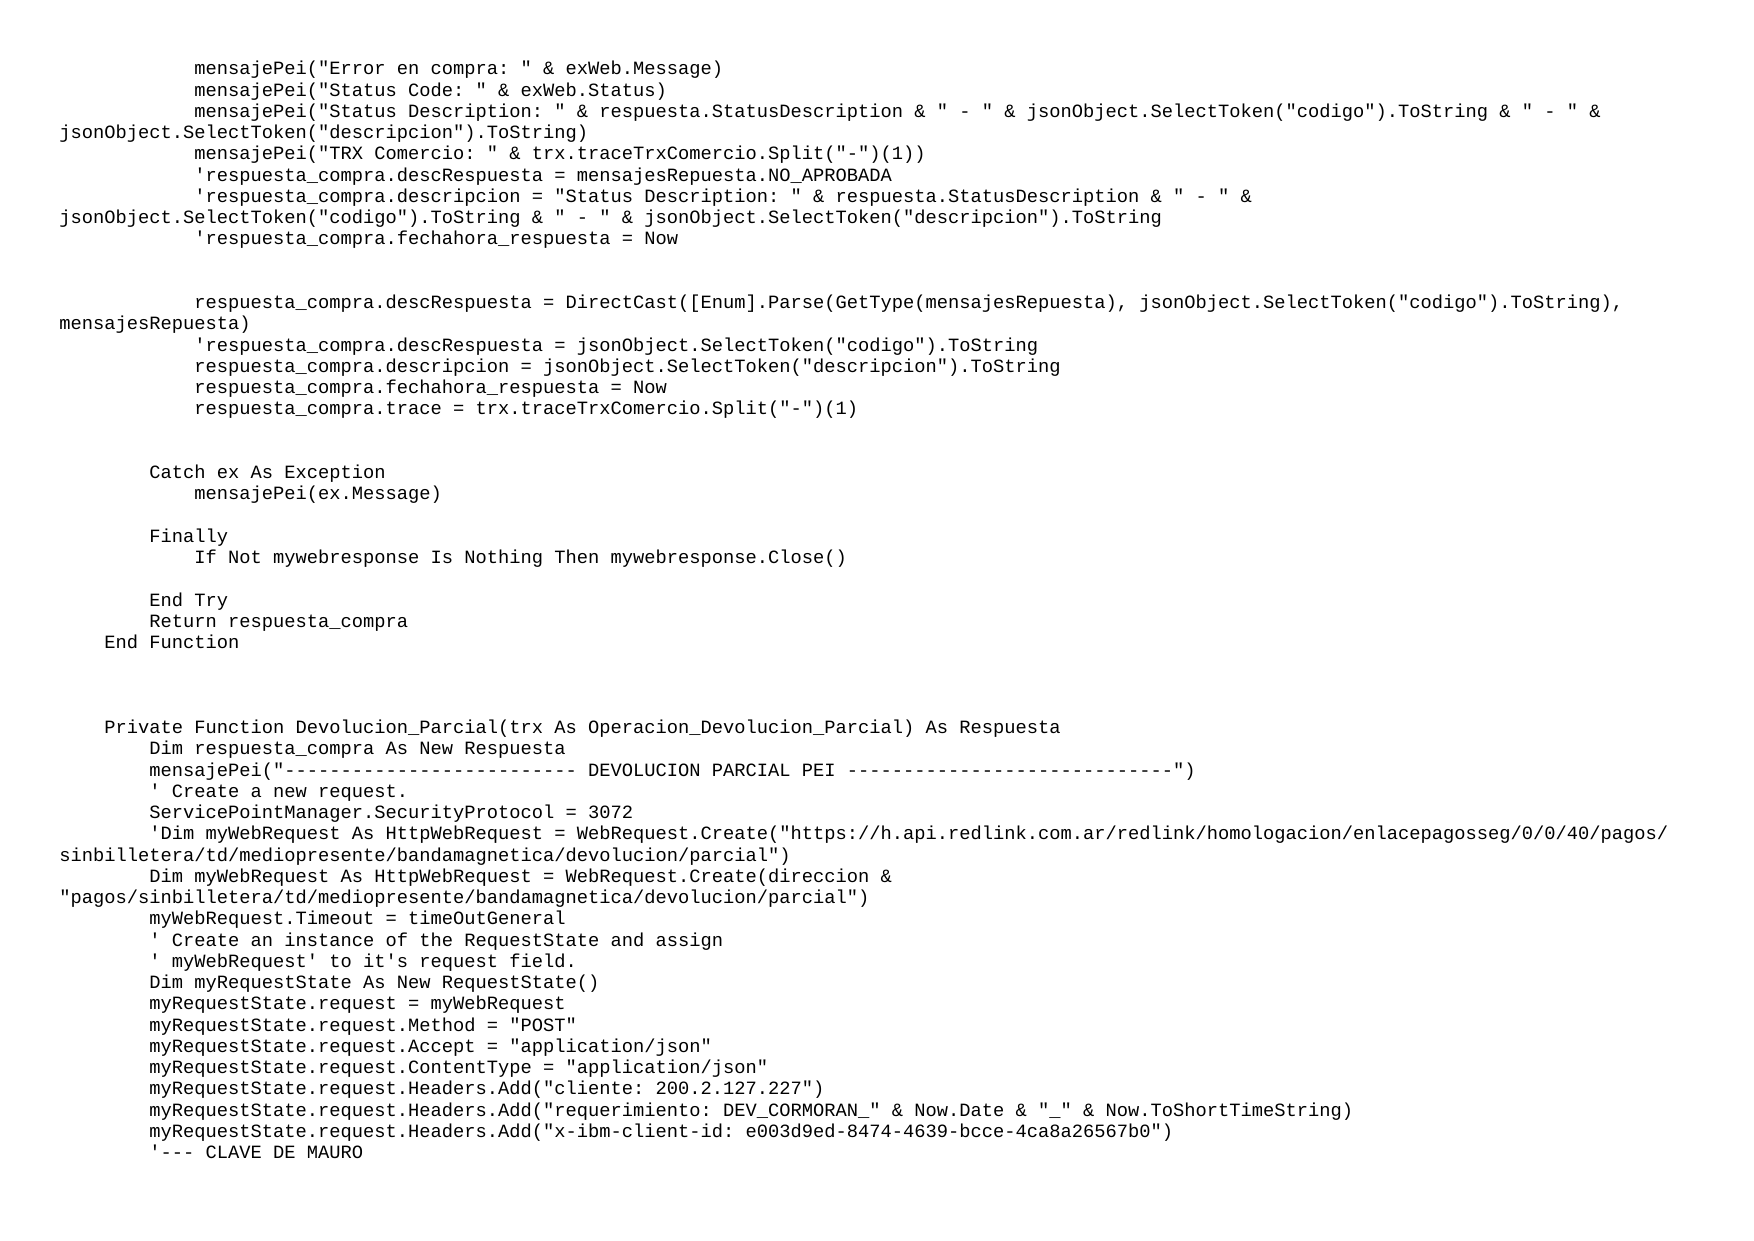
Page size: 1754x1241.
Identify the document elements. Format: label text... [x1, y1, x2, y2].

text Return respuesta_compra [59, 612, 1695, 633]
text If Not mywebresponse Is Nothing Then mywebresponse.Close() [59, 548, 1695, 569]
text mensajePei("Status Code: " & exWeb.Status) [59, 80, 1695, 102]
text mensajePei("Status Description: " & respuesta.StatusDescription & " - " & jsonObject.SelectToken("codigo").ToString & " - " & jsonObject.SelectToken("descripcion").ToString) [59, 102, 1695, 144]
text myRequestState.request.Headers.Add("requerimiento: DEV_CORMORAN_" & Now.Date & "_" & Now.ToShortTimeString) [59, 1100, 1695, 1122]
text myRequestState.request = myWebRequest [59, 994, 1695, 1015]
text ServicePointManager.SecurityProtocol = 3072 [59, 803, 1695, 824]
text 'respuesta_compra.descRespuesta = mensajesRepuesta.NO_APROBADA [59, 165, 1695, 187]
text respuesta_compra.descripcion = jsonObject.SelectToken("descripcion").ToString [59, 357, 1695, 378]
text mensajePei("TRX Comercio: " & trx.traceTrxComercio.Split("-")(1)) [59, 144, 1695, 165]
text mensajePei("-------------------------- DEVOLUCION PARCIAL PEI -----------------------------") [59, 760, 1695, 782]
text mensajePei("Error en compra: " & exWeb.Message) [59, 59, 1695, 80]
text ' Create a new request. [59, 782, 1695, 803]
text respuesta_compra.fechahora_respuesta = Now [59, 378, 1695, 399]
text 'respuesta_compra.fechahora_respuesta = Now [59, 229, 1695, 250]
text Dim myRequestState As New RequestState() [59, 973, 1695, 994]
text Dim myWebRequest As HttpWebRequest = WebRequest.Create(direccion & "pagos/sinbilletera/td/mediopresente/bandamagnetica/devolucion/parcial") [59, 867, 1695, 909]
text myRequestState.request.Accept = "application/json" [59, 1037, 1695, 1058]
text respuesta_compra.descRespuesta = DirectCast([Enum].Parse(GetType(mensajesRepuesta), jsonObject.SelectToken("codigo").ToString), mensajesRepuesta) [59, 293, 1695, 335]
text myRequestState.request.Headers.Add("x-ibm-client-id: e003d9ed-8474-4639-bcce-4ca8a26567b0") [59, 1122, 1695, 1143]
text 'respuesta_compra.descRespuesta = jsonObject.SelectToken("codigo").ToString [59, 335, 1695, 357]
text Dim respuesta_compra As New Respuesta [59, 739, 1695, 760]
text mensajePei(ex.Message) [59, 484, 1695, 505]
text ' myWebRequest' to it's request field. [59, 952, 1695, 973]
text 'Dim myWebRequest As HttpWebRequest = WebRequest.Create("https://h.api.redlink.com.ar/redlink/homologacion/enlacepagosseg/0/0/40/pagos/sinbilletera/td/mediopresente/bandamagnetica/devolucion/parcial") [59, 824, 1695, 867]
text ' Create an instance of the RequestState and assign [59, 930, 1695, 952]
text myRequestState.request.Method = "POST" [59, 1015, 1695, 1037]
text End Try [59, 590, 1695, 612]
text myRequestState.request.ContentType = "application/json" [59, 1058, 1695, 1079]
text respuesta_compra.trace = trx.traceTrxComercio.Split("-")(1) [59, 399, 1695, 420]
text Private Function Devolucion_Parcial(trx As Operacion_Devolucion_Parcial) As Respuesta [59, 718, 1695, 739]
text Finally [59, 527, 1695, 548]
text 'respuesta_compra.descripcion = "Status Description: " & respuesta.StatusDescription & " - " & jsonObject.SelectToken("codigo").ToString & " - " & jsonObject.SelectToken("descripcion").ToString [59, 187, 1695, 229]
text End Function [59, 633, 1695, 654]
text myRequestState.request.Headers.Add("cliente: 200.2.127.227") [59, 1079, 1695, 1100]
text Catch ex As Exception [59, 463, 1695, 484]
text '--- CLAVE DE MAURO [59, 1143, 1695, 1164]
text myWebRequest.Timeout = timeOutGeneral [59, 909, 1695, 930]
